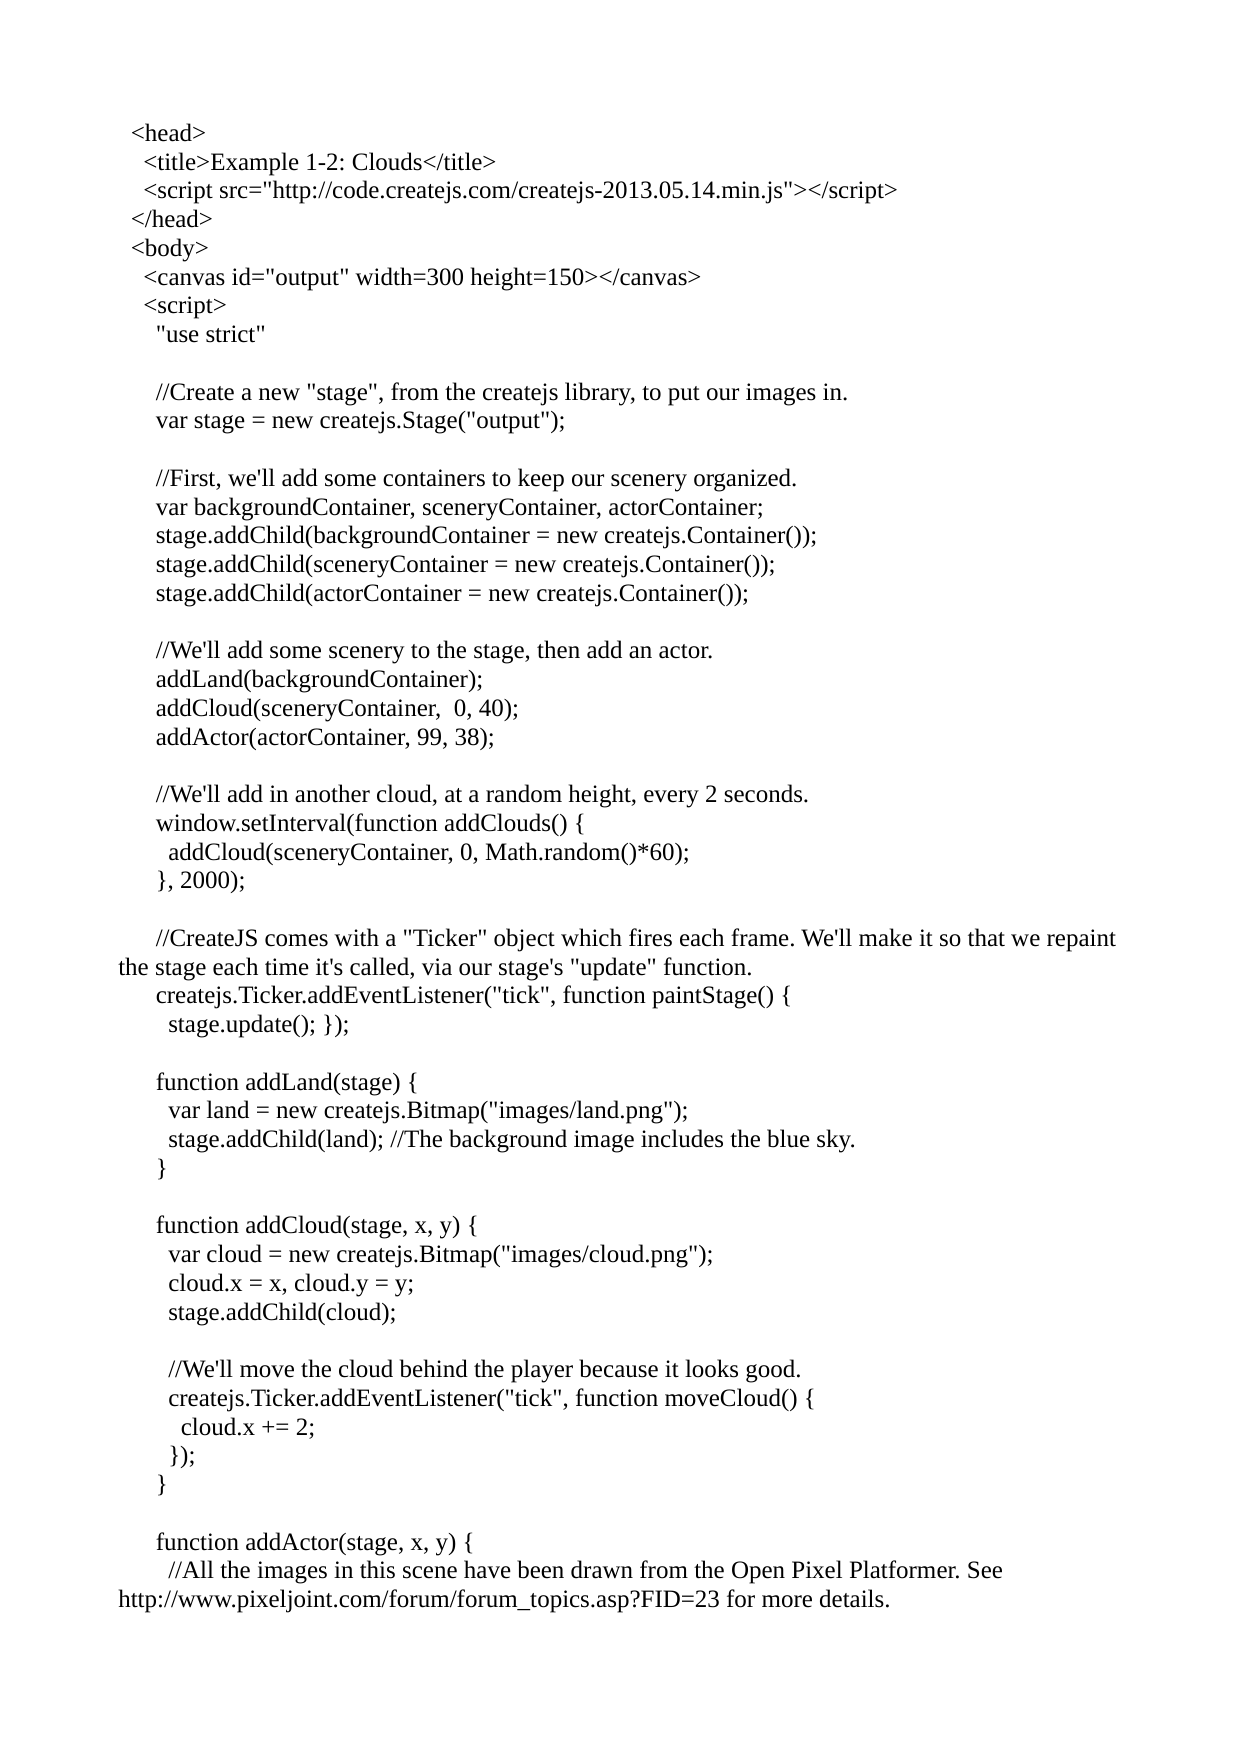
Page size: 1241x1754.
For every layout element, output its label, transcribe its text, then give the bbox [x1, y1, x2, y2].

text addCloud(sceneryContainer, 0, Math.random()*60); [118, 837, 1122, 866]
text addCloud(sceneryContainer, 0, 40); [118, 693, 1122, 722]
text stage.update(); }); [118, 1009, 1122, 1038]
text //First, we'll add some containers to keep our scenery organized. [118, 463, 1122, 492]
text stage.addChild(cloud); [118, 1297, 1122, 1326]
text <script> [118, 291, 1122, 319]
text addLand(backgroundContainer); [118, 664, 1122, 693]
text <title>Example 1-2: Clouds</title> [118, 147, 1122, 176]
text cloud.x = x, cloud.y = y; [118, 1268, 1122, 1297]
text //All the images in this scene have been drawn from the Open Pixel Platformer. See http://www.pixeljoint.com/forum/forum_topics.asp?FID=23 for more details. [118, 1556, 1122, 1613]
text </head> [118, 204, 1122, 233]
text <head> [118, 118, 1122, 147]
text } [118, 1153, 1122, 1182]
text //Create a new "stage", from the createjs library, to put our images in. [118, 377, 1122, 406]
text }, 2000); [118, 866, 1122, 894]
text <body> [118, 233, 1122, 262]
text <canvas id="output" width=300 height=150></canvas> [118, 262, 1122, 291]
text createjs.Ticker.addEventListener("tick", function paintStage() { [118, 981, 1122, 1009]
text <script src="http://code.createjs.com/createjs-2013.05.14.min.js"></script> [118, 176, 1122, 204]
text stage.addChild(sceneryContainer = new createjs.Container()); [118, 549, 1122, 578]
text var cloud = new createjs.Bitmap("images/cloud.png"); [118, 1239, 1122, 1268]
text //CreateJS comes with a "Ticker" object which fires each frame. We'll make it so that we repaint the stage each time it's called, via our stage's "update" function. [118, 923, 1122, 981]
text var land = new createjs.Bitmap("images/land.png"); [118, 1096, 1122, 1124]
text //We'll move the cloud behind the player because it looks good. [118, 1354, 1122, 1383]
text stage.addChild(backgroundContainer = new createjs.Container()); [118, 521, 1122, 549]
text createjs.Ticker.addEventListener("tick", function moveCloud() { [118, 1383, 1122, 1412]
text cloud.x += 2; [118, 1412, 1122, 1441]
text //We'll add some scenery to the stage, then add an actor. [118, 636, 1122, 664]
text var stage = new createjs.Stage("output"); [118, 406, 1122, 434]
text window.setInterval(function addClouds() { [118, 808, 1122, 837]
text }); [118, 1441, 1122, 1469]
text function addCloud(stage, x, y) { [118, 1211, 1122, 1239]
text function addActor(stage, x, y) { [118, 1527, 1122, 1556]
text } [118, 1469, 1122, 1498]
text "use strict" [118, 319, 1122, 348]
text function addLand(stage) { [118, 1067, 1122, 1096]
text stage.addChild(land); //The background image includes the blue sky. [118, 1124, 1122, 1153]
text stage.addChild(actorContainer = new createjs.Container()); [118, 578, 1122, 607]
text addActor(actorContainer, 99, 38); [118, 722, 1122, 751]
text //We'll add in another cloud, at a random height, every 2 seconds. [118, 779, 1122, 808]
text var backgroundContainer, sceneryContainer, actorContainer; [118, 492, 1122, 521]
